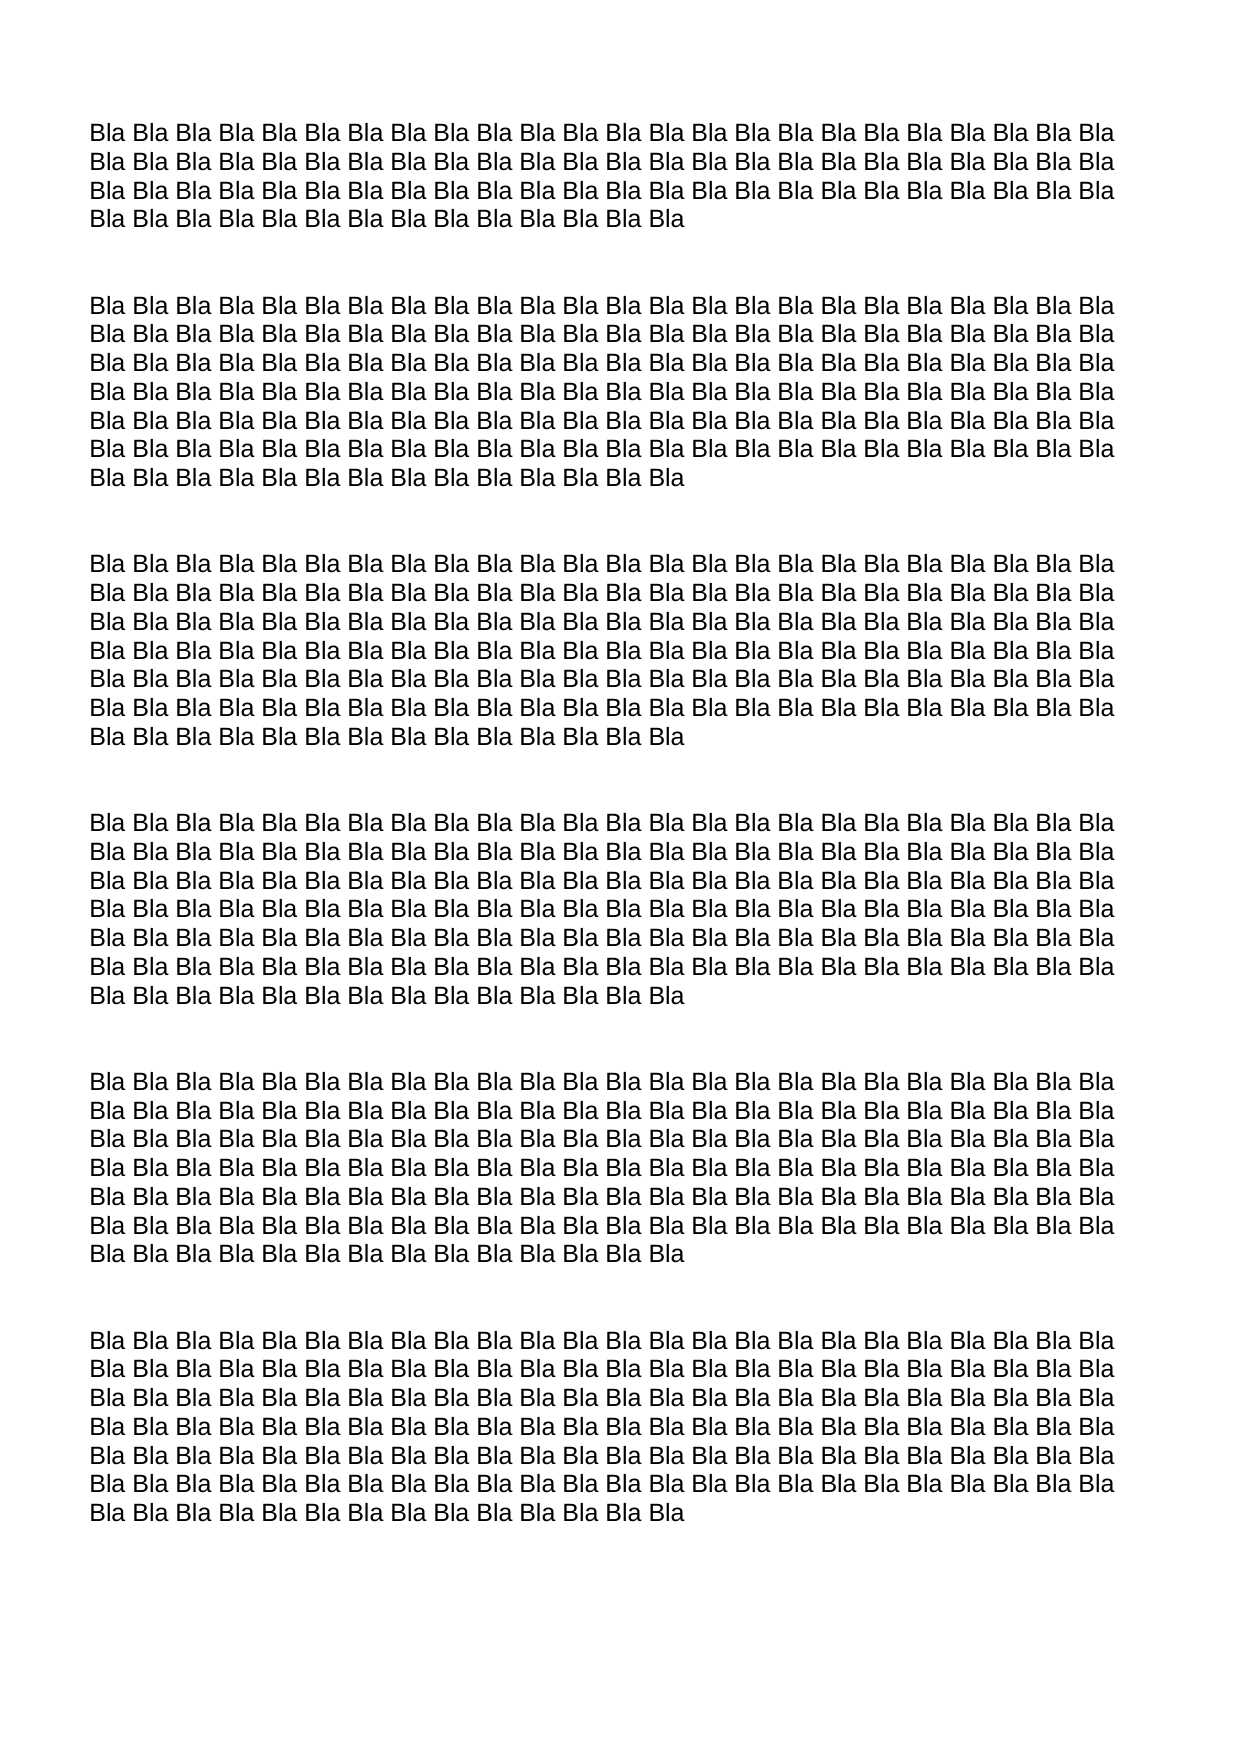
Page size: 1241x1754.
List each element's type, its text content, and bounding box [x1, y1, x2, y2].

table_header Bla Bla Bla Bla Bla Bla Bla Bla Bla Bla Bla Bla Bla Bla Bla Bla Bla Bla Bla Bla Bla Bla Bla Bla Bla Bla Bla Bla Bla Bla Bla Bla Bla Bla Bla Bla Bla Bla Bla Bla Bla Bla Bla Bla Bla Bla Bla Bla Bla Bla Bla Bla Bla Bla Bla Bla Bla Bla Bla Bla Bla Bla Bla Bla Bla Bla Bla Bla Bla Bla Bla Bla Bla Bla Bla Bla Bla Bla Bla Bla Bla Bla Bla Bla Bla Bla Bla Bla Bla Bla Bla Bla Bla Bla Bla Bla Bla Bla Bla Bla Bla Bla Bla Bla Bla Bla Bla Bla Bla Bla Bla Bla Bla Bla Bla Bla Bla Bla Bla Bla Bla Bla Bla Bla Bla Bla Bla Bla Bla Bla Bla Bla Bla Bla Bla Bla Bla Bla Bla Bla Bla Bla Bla Bla Bla Bla Bla Bla Bla Bla Bla Bla Bla Bla Bla Bla Bla Bla Bla Bla Bla Bla Bla Bla Bla Bla Bla Bla Bla Bla Bla Bla Bla Bla Bla Bla Bla Bla Bla Bla Bla Bla Bla Bla Bla Bla Bla Bla Bla Bla Bla Bla Bla Bla Bla Bla Bla Bla Bla Bla Bla Bla Bla Bla Bla Bla Bla Bla Bla Bla Bla Bla Bla Bla Bla Bla Bla Bla Bla Bla Bla Bla Bla Bla Bla Bla Bla Bla Bla Bla Bla Bla Bla Bla Bla Bla Bla Bla Bla Bla Bla Bla Bla Bla Bla Bla Bla Bla Bla Bla Bla Bla Bla Bla Bla Bla Bla Bla Bla Bla Bla Bla Bla Bla Bla Bla Bla Bla Bla Bla Bla Bla Bla Bla Bla Bla Bla Bla Bla Bla Bla Bla Bla Bla Bla Bla Bla Bla Bla Bla Bla Bla Bla Bla Bla Bla Bla Bla Bla Bla Bla Bla Bla Bla Bla Bla Bla Bla Bla Bla Bla Bla Bla Bla Bla Bla Bla Bla Bla Bla Bla Bla Bla Bla Bla Bla Bla Bla Bla Bla Bla Bla Bla Bla Bla Bla Bla Bla Bla Bla Bla Bla Bla Bla Bla Bla Bla Bla Bla Bla Bla Bla Bla Bla Bla Bla Bla Bla Bla Bla Bla Bla Bla Bla Bla Bla Bla Bla Bla Bla Bla Bla Bla Bla Bla Bla Bla Bla Bla Bla Bla Bla Bla Bla Bla Bla Bla Bla Bla Bla Bla Bla Bla Bla Bla Bla Bla Bla Bla Bla Bla Bla Bla Bla Bla Bla Bla Bla Bla Bla Bla Bla Bla Bla Bla Bla Bla Bla Bla Bla Bla Bla Bla Bla Bla Bla Bla Bla Bla Bla Bla Bla Bla Bla Bla Bla Bla Bla Bla Bla Bla Bla Bla Bla Bla Bla Bla Bla Bla Bla Bla Bla Bla Bla Bla Bla Bla Bla Bla Bla Bla Bla Bla Bla Bla Bla Bla Bla Bla Bla Bla Bla Bla Bla Bla Bla Bla Bla Bla Bla Bla Bla Bla Bla Bla Bla Bla Bla Bla Bla Bla Bla Bla Bla Bla Bla Bla Bla Bla Bla Bla Bla Bla Bla Bla Bla Bla Bla Bla Bla Bla Bla Bla Bla Bla Bla Bla Bla Bla Bla Bla Bla Bla Bla Bla Bla Bla Bla Bla Bla Bla Bla Bla Bla Bla Bla Bla Bla Bla Bla Bla Bla Bla Bla Bla Bla Bla Bla Bla Bla Bla Bla Bla Bla Bla Bla Bla Bla Bla Bla Bla Bla Bla Bla Bla Bla Bla Bla Bla Bla Bla Bla Bla Bla Bla Bla Bla Bla Bla Bla Bla Bla Bla Bla Bla Bla Bla Bla Bla Bla Bla Bla Bla Bla Bla Bla Bla Bla Bla Bla Bla Bla Bla Bla Bla Bla Bla Bla Bla Bla Bla Bla Bla Bla Bla Bla Bla Bla Bla Bla Bla Bla Bla Bla Bla Bla Bla Bla Bla Bla Bla Bla Bla Bla Bla Bla Bla Bla Bla Bla Bla Bla Bla Bla Bla Bla Bla Bla Bla Bla Bla Bla Bla Bla Bla Bla Bla Bla Bla Bla Bla Bla Bla Bla Bla Bla Bla Bla Bla Bla Bla Bla Bla Bla Bla Bla Bla Bla Bla Bla Bla Bla Bla Bla Bla Bla Bla Bla Bla Bla Bla Bla Bla Bla Bla Bla Bla Bla Bla Bla Bla Bla Bla Bla Bla Bla Bla Bla Bla Bla Bla Bla Bla Bla Bla Bla Bla Bla Bla Bla Bla Bla Bla Bla Bla Bla Bla Bla Bla Bla Bla Bla Bla Bla Bla Bla Bla Bla Bla Bla Bla Bla Bla Bla Bla Bla Bla Bla Bla Bla Bla Bla Bla Bla Bla Bla Bla Bla Bla Bla Bla Bla Bla Bla Bla Bla Bla Bla Bla Bla Bla Bla Bla Bla Bla Bla Bla Bla Bla Bla Bla Bla Bla Bla Bla Bla Bla Bla Bla Bla Bla Bla Bla Bla Bla Bla Bla Bla Bla Bla Bla Bla Bla Bla Bla Bla Bla Bla Bla Bla Bla Bla Bla Bla Bla Bla Bla Bla Bla Bla Bla Bla Bla Bla Bla Bla Bla Bla Bla Bla Bla Bla Bla Bla Bla Bla Bla Bla Bla Bla Bla Bla Bla Bla Bla Bla Bla Bla Bla Bla Bla Bla Bla Bla Bla Bla Bla Bla Bla Bla Bla Bla Bla Bla Bla Bla Bla Bla Bla Bla Bla Bla Bla Bla Bla Bla Bla Bla Bla Bla Bla Bla Bla Bla Bla Bla Bla Bla Bla Bla Bla Bla Bla Bla Bla Bla Bla Bla Bla Bla Bla Bla Bla Bla Bla Bla Bla Bla Bla Bla Bla Bla Bla Bla Bla Bla Bla Bla Bla Bla Bla Bla Bla Bla Bla Bla Bla Bla Bla Bla Bla Bla Bla Bla Bla Bla Bla Bla Bla Bla Bla Bla Bla Bla Bla Bla Bla Bla Bla Bla Bla Bla Bla Bla Bla Bla Bla Bla Bla Bla Bla Bla Bla Bla Bla Bla Bla Bla Bla Bla Bla Bla Bla Bla Bla Bla Bla Bla Bla Bla Bla Bla Bla Bla Bla Bla Bla Bla Bla Bla Bla Bla Bla Bla Bla Bla Bla Bla Bla Bla Bla Bla Bla Bla Bla Bla Bla Bla Bla Bla Bla Bla Bla Bla Bla Bla Bla Bla Bla Bla Bla Bla Bla Bla Bla Bla Bla Bla Bla Bla Bla Bla Bla Bla Bla Bla Bla Bla Bla Bla Bla Bla Bla Bla Bla Bla Bla Bla Bla Bla Bla Bla Bla Bla Bla Bla Bla Bla Bla Bla Bla Bla Bla Bla Bla Bla Bla Bla Bla Bla Bla Bla Bla Bla Bla Bla Bla Bla Bla Bla Bla Bla Bla Bla Bla Bla Bla Bla Bla Bla Bla Bla Bla Bla Bla Bla Bla Bla Bla Bla Bla Bla Bla Bla Bla Bla Bla Bla Bla Bla Bla Bla Bla Bla Bla Bla Bla Bla Bla Bla Bla Bla Bla Bla Bla Bla Bla Bla Bla Bla Bla Bla Bla Bla Bla Bla Bla Bla Bla Bla Bla Bla Bla Bla Bla Bla Bla Bla Bla Bla Bla Bla Bla Bla Bla Bla Bla Bla Bla Bla Bla Bla Bla Bla Bla Bla Bla Bla Bla Bla Bla Bla Bla Bla Bla Bla Bla Bla Bla Bla Bla Bla Bla Bla Bla Bla Bla Bla Bla Bla Bla Bla Bla Bla Bla Bla Bla Bla Bla Bla Bla Bla Bla Bla Bla Bla Bla Bla Bla Bla Bla Bla Bla Bla Bla Bla Bla Bla Bla Bla Bla Bla Bla Bla Bla Bla Bla Bla Bla Bla Bla Bla Bla Bla Bla Bla Bla Bla Bla Bla Bla Bla Bla Bla Bla Bla Bla Bla Bla Bla Bla Bla Bla Bla Bla Bla Bla Bla Bla Bla Bla Bla Bla Bla Bla Bla Bla Bla Bla Bla Bla Bla Bla Bla Bla Bla Bla Bla Bla Bla Bla Bla Bla Bla Bla Bla Bla Bla Bla Bla Bla Bla Bla Bla Bla Bla Bla Bla Bla Bla Bla Bla Bla Bla Bla Bla Bla Bla Bla Bla Bla Bla Bla Bla Bla Bla Bla Bla Bla Bla Bla Bla Bla Bla Bla Bla Bla Bla Bla Bla Bla Bla Bla Bla Bla Bla Bla Bla Bla Bla Bla Bla Bla Bla Bla Bla Bla Bla Bla Bla Bla Bla Bla Bla Bla Bla Bla Bla Bla Bla Bla Bla Bla Bla Bla Bla Bla Bla Bla Bla Bla Bla Bla Bla Bla Bla Bla Bla Bla Bla Bla Bla Bla Bla Bla Bla Bla Bla Bla Bla Bla Bla Bla Bla Bla Bla Bla Bla Bla Bla Bla Bla Bla Bla Bla Bla Bla Bla Bla Bla Bla Bla Bla Bla Bla Bla Bla Bla Bla Bla Bla Bla Bla Bla Bla Bla Bla Bla Bla Bla Bla Bla Bla Bla Bla Bla Bla Bla Bla Bla Bla Bla Bla Bla Bla Bla Bla Bla Bla Bla Bla Bla Bla Bla Bla Bla Bla Bla Bla Bla Bla Bla Bla Bla Bla Bla Bla Bla Bla Bla Bla Bla Bla Bla Bla Bla Bla Bla Bla Bla Bla Bla Bla Bla Bla Bla Bla Bla Bla Bla Bla Bla Bla Bla Bla Bla Bla Bla Bla Bla Bla Bla Bla Bla Bla Bla Bla Bla Bla Bla Bla Bla Bla Bla Bla Bla Bla Bla Bla Bla Bla Bla Bla Bla Bla Bla Bla Bla Bla Bla Bla Bla Bla Bla Bla Bla Bla Bla Bla Bla Bla Bla Bla Bla Bla Bla Bla Bla Bla Bla Bla Bla Bla Bla Bla Bla Bla Bla Bla Bla Bla Bla Bla Bla Bla Bla Bla Bla Bla Bla Bla Bla Bla Bla Bla Bla Bla Bla Bla Bla Bla Bla Bla Bla Bla Bla Bla Bla Bla Bla Bla Bla Bla Bla Bla Bla Bla Bla Bla Bla Bla Bla Bla Bla Bla Bla Bla Bla Bla Bla Bla Bla Bla Bla Bla Bla Bla Bla Bla Bla Bla Bla Bla Bla Bla Bla Bla Bla Bla Bla Bla Bla Bla Bla Bla Bla Bla Bla Bla Bla Bla Bla Bla Bla Bla Bla Bla Bla Bla Bla Bla Bla Bla Bla Bla Bla Bla Bla Bla Bla Bla Bla Bla Bla Bla Bla Bla Bla Bla Bla Bla Bla Bla Bla Bla Bla Bla Bla Bla Bla Bla Bla Bla Bla Bla Bla Bla Bla Bla Bla Bla Bla Bla Bla Bla Bla Bla Bla Bla Bla Bla Bla Bla Bla Bla Bla Bla Bla Bla Bla Bla Bla Bla Bla Bla Bla Bla Bla Bla Bla Bla Bla Bla Bla Bla Bla Bla Bla Bla Bla Bla Bla Bla Bla Bla Bla Bla Bla Bla Bla Bla Bla Bla Bla Bla Bla Bla Bla Bla Bla Bla Bla Bla Bla Bla Bla Bla Bla Bla Bla Bla Bla Bla Bla Bla Bla Bla Bla Bla Bla Bla Bla Bla Bla Bla Bla Bla Bla Bla Bla Bla Bla Bla Bla Bla Bla Bla Bla Bla Bla Bla Bla Bla Bla Bla Bla Bla Bla Bla Bla Bla Bla Bla Bla Bla Bla Bla Bla Bla Bla Bla Bla Bla Bla Bla Bla Bla Bla Bla Bla Bla Bla Bla Bla Bla Bla Bla Bla Bla Bla Bla Bla Bla Bla Bla Bla Bla Bla Bla Bla Bla Bla Bla Bla Bla Bla Bla Bla Bla Bla Bla Bla Bla Bla Bla Bla Bla Bla Bla Bla Bla Bla Bla Bla Bla Bla Bla Bla Bla Bla Bla Bla Bla Bla Bla Bla Bla Bla Bla Bla Bla Bla Bla Bla Bla Bla Bla Bla Bla Bla Bla Bla Bla Bla Bla Bla Bla Bla Bla Bla Bla Bla Bla Bla Bla Bla Bla Bla Bla Bla Bla Bla Bla Bla Bla Bla Bla Bla Bla Bla Bla Bla Bla Bla Bla Bla Bla Bla Bla Bla Bla Bla Bla Bla Bla Bla Bla Bla Bla Bla Bla Bla Bla Bla Bla Bla Bla Bla Bla Bla Bla Bla Bla Bla Bla Bla Bla Bla Bla Bla Bla Bla Bla Bla Bla Bla Bla Bla Bla Bla Bla Bla Bla Bla Bla Bla Bla Bla Bla Bla Bla Bla Bla Bla Bla Bla Bla Bla Bla Bla Bla Bla Bla Bla Bla Bla Bla Bla Bla Bla Bla Bla Bla Bla Bla Bla Bla Bla Bla Bla Bla Bla Bla Bla Bla Bla Bla Bla Bla Bla Bla Bla Bla Bla Bla Bla Bla Bla Bla Bla Bla Bla Bla Bla Bla Bla Bla Bla Bla Bla Bla Bla Bla Bla Bla Bla Bla Bla Bla Bla Bla Bla Bla Bla Bla Bla Bla Bla Bla Bla Bla Bla Bla Bla Bla Bla Bla Bla Bla Bla Bla Bla Bla Bla Bla Bla Bla Bla Bla Bla Bla Bla Bla Bla Bla Bla Bla Bla Bla Bla Bla Bla Bla Bla Bla Bla Bla Bla Bla Bla Bla Bla Bla Bla Bla Bla Bla Bla Bla Bla Bla Bla Bla Bla Bla Bla Bla Bla Bla Bla Bla Bla Bla Bla Bla Bla Bla Bla Bla Bla Bla Bla Bla Bla Bla Bla Bla Bla Bla Bla Bla Bla Bla Bla Bla Bla Bla Bla Bla Bla Bla Bla Bla Bla Bla Bla Bla Bla Bla Bla Bla Bla Bla Bla Bla Bla Bla Bla Bla Bla Bla Bla Bla Bla Bla Bla Bla Bla Bla Bla Bla Bla Bla Bla Bla Bla Bla Bla Bla Bla Bla Bla Bla Bla Bla Bla Bla Bla Bla Bla Bla Bla Bla Bla Bla Bla Bla Bla Bla Bla Bla Bla Bla Bla Bla Bla Bla Bla Bla Bla Bla Bla Bla Bla Bla Bla Bla Bla Bla Bla Bla Bla Bla Bla Bla Bla Bla Bla Bla Bla Bla Bla Bla Bla Bla Bla Bla Bla Bla Bla Bla Bla Bla Bla Bla Bla Bla Bla Bla Bla Bla Bla Bla Bla Bla Bla Bla Bla Bla Bla Bla Bla Bla Bla Bla Bla Bla Bla Bla Bla Bla Bla Bla Bla Bla Bla Bla Bla Bla Bla Bla Bla Bla Bla Bla Bla Bla Bla Bla Bla Bla Bla Bla Bla Bla Bla Bla Bla Bla Bla Bla Bla Bla Bla Bla Bla Bla Bla Bla Bla Bla Bla Bla Bla Bla Bla Bla Bla Bla Bla Bla Bla Bla Bla Bla Bla Bla Bla Bla Bla Bla Bla Bla Bla Bla Bla Bla Bla Bla Bla Bla Bla Bla Bla Bla Bla Bla Bla Bla Bla Bla Bla Bla Bla Bla Bla Bla Bla Bla Bla Bla Bla Bla Bla Bla Bla Bla Bla Bla Bla Bla Bla Bla Bla Bla Bla Bla Bla Bla Bla Bla Bla Bla Bla Bla Bla Bla Bla Bla Bla Bla Bla Bla Bla Bla Bla Bla Bla Bla Bla Bla Bla Bla Bla Bla Bla Bla Bla Bla Bla Bla Bla Bla Bla Bla Bla Bla Bla Bla Bla Bla Bla Bla Bla Bla Bla Bla Bla Bla Bla Bla Bla Bla Bla Bla Bla Bla Bla Bla Bla Bla Bla Bla Bla Bla Bla Bla Bla Bla Bla Bla Bla Bla Bla Bla Bla Bla Bla Bla Bla Bla Bla Bla Bla Bla Bla Bla Bla Bla Bla Bla Bla Bla Bla Bla Bla Bla Bla Bla Bla Bla Bla Bla Bla Bla Bla Bla Bla Bla Bla Bla Bla Bla Bla Bla Bla Bla Bla Bla Bla Bla Bla Bla Bla Bla Bla Bla Bla Bla Bla Bla Bla Bla Bla Bla Bla Bla Bla Bla Bla Bla Bla Bla Bla Bla Bla Bla Bla Bla Bla Bla Bla Bla Bla Bla Bla Bla Bla Bla Bla Bla Bla Bla Bla Bla Bla Bla Bla Bla Bla Bla Bla Bla Bla Bla Bla Bla Bla Bla Bla Bla Bla Bla Bla Bla Bla Bla Bla Bla Bla Bla Bla Bla Bla Bla Bla Bla Bla Bla Bla Bla Bla Bla Bla Bla Bla Bla Bla Bla Bla Bla Bla Bla Bla Bla Bla Bla Bla Bla Bla Bla Bla Bla Bla Bla Bla Bla Bla Bla Bla Bla Bla Bla Bla Bla Bla Bla Bla Bla Bla Bla Bla Bla Bla Bla Bla Bla Bla Bla Bla Bla Bla Bla Bla Bla Bla Bla Bla Bla Bla Bla Bla Bla Bla Bla Bla Bla Bla Bla Bla Bla Bla Bla Bla Bla Bla Bla Bla Bla Bla Bla Bla Bla Bla Bla Bla Bla Bla Bla Bla Bla Bla Bla Bla Bla Bla Bla Bla Bla Bla Bla Bla Bla Bla Bla Bla Bla Bla Bla Bla Bla Bla Bla Bla Bla Bla Bla Bla Bla Bla Bla Bla Bla Bla Bla Bla Bla Bla Bla Bla Bla Bla Bla Bla Bla Bla Bla Bla Bla Bla Bla Bla Bla Bla Bla Bla Bla Bla Bla Bla Bla Bla Bla Bla Bla Bla Bla Bla Bla Bla Bla Bla Bla Bla Bla Bla Bla Bla Bla Bla Bla Bla Bla Bla Bla Bla Bla Bla Bla Bla Bla Bla Bla Bla Bla Bla Bla Bla Bla Bla Bla Bla Bla Bla Bla Bla Bla Bla Bla Bla Bla Bla Bla Bla Bla Bla Bla Bla Bla Bla Bla Bla Bla Bla Bla Bla Bla Bla Bla Bla Bla Bla Bla Bla Bla Bla Bla Bla Bla Bla Bla Bla Bla Bla Bla Bla Bla Bla Bla Bla Bla Bla Bla Bla Bla Bla Bla Bla Bla Bla Bla Bla Bla Bla Bla Bla Bla Bla Bla Bla Bla Bla Bla Bla Bla Bla Bla Bla Bla Bla Bla Bla Bla Bla Bla Bla Bla Bla Bla Bla Bla Bla Bla Bla Bla Bla Bla Bla Bla Bla Bla Bla Bla Bla Bla Bla Bla Bla Bla Bla Bla Bla Bla Bla Bla Bla Bla Bla Bla Bla Bla Bla Bla Bla Bla Bla Bla Bla Bla Bla Bla Bla Bla Bla Bla Bla Bla Bla Bla Bla Bla Bla Bla Bla Bla Bla Bla Bla Bla Bla Bla Bla Bla Bla Bla Bla Bla Bla Bla Bla Bla Bla Bla Bla Bla Bla Bla Bla Bla Bla Bla Bla Bla Bla Bla Bla Bla Bla Bla Bla Bla Bla Bla Bla Bla Bla Bla Bla Bla Bla Bla Bla Bla Bla Bla Bla Bla Bla Bla Bla Bla Bla Bla Bla Bla Bla Bla Bla Bla Bla Bla Bla Bla Bla Bla Bla Bla Bla Bla Bla Bla Bla Bla Bla Bla Bla Bla Bla Bla Bla Bla Bla Bla Bla Bla Bla Bla Bla Bla Bla Bla Bla Bla Bla Bla Bla Bla Bla Bla Bla Bla Bla Bla Bla Bla Bla Bla Bla Bla Bla Bla Bla Bla Bla Bla Bla Bla Bla Bla Bla Bla Bla Bla Bla Bla Bla Bla Bla Bla Bla Bla Bla Bla Bla Bla Bla Bla Bla Bla Bla Bla Bla Bla Bla Bla Bla Bla Bla Bla Bla Bla Bla Bla Bla Bla Bla Bla Bla Bla Bla Bla Bla Bla Bla Bla Bla Bla Bla Bla Bla Bla Bla Bla Bla Bla Bla Bla Bla Bla Bla Bla Bla Bla Bla Bla Bla Bla Bla Bla Bla Bla Bla Bla Bla Bla Bla Bla Bla Bla Bla Bla Bla Bla Bla Bla Bla Bla Bla Bla Bla Bla Bla Bla Bla Bla Bla Bla Bla Bla Bla Bla Bla Bla Bla Bla Bla Bla Bla Bla Bla Bla Bla Bla Bla Bla Bla Bla Bla Bla Bla Bla Bla Bla Bla Bla Bla Bla Bla Bla Bla Bla Bla Bla Bla Bla Bla Bla Bla Bla Bla Bla Bla Bla Bla Bla Bla Bla Bla Bla Bla Bla Bla Bla Bla Bla Bla Bla Bla Bla Bla Bla Bla Bla Bla Bla Bla Bla Bla Bla Bla Bla Bla Bla Bla Bla Bla Bla Bla Bla Bla Bla Bla Bla Bla Bla Bla Bla Bla Bla Bla Bla Bla Bla Bla Bla Bla Bla Bla Bla Bla Bla Bla Bla Bla Bla Bla Bla Bla Bla Bla Bla Bla Bla Bla Bla Bla Bla Bla Bla Bla Bla Bla Bla Bla Bla Bla Bla Bla Bla Bla Bla Bla Bla Bla Bla Bla Bla Bla Bla Bla Bla Bla Bla Bla Bla Bla Bla Bla Bla Bla Bla Bla Bla Bla Bla Bla Bla Bla Bla Bla Bla Bla Bla Bla Bla Bla Bla Bla [89, 118, 1150, 1613]
